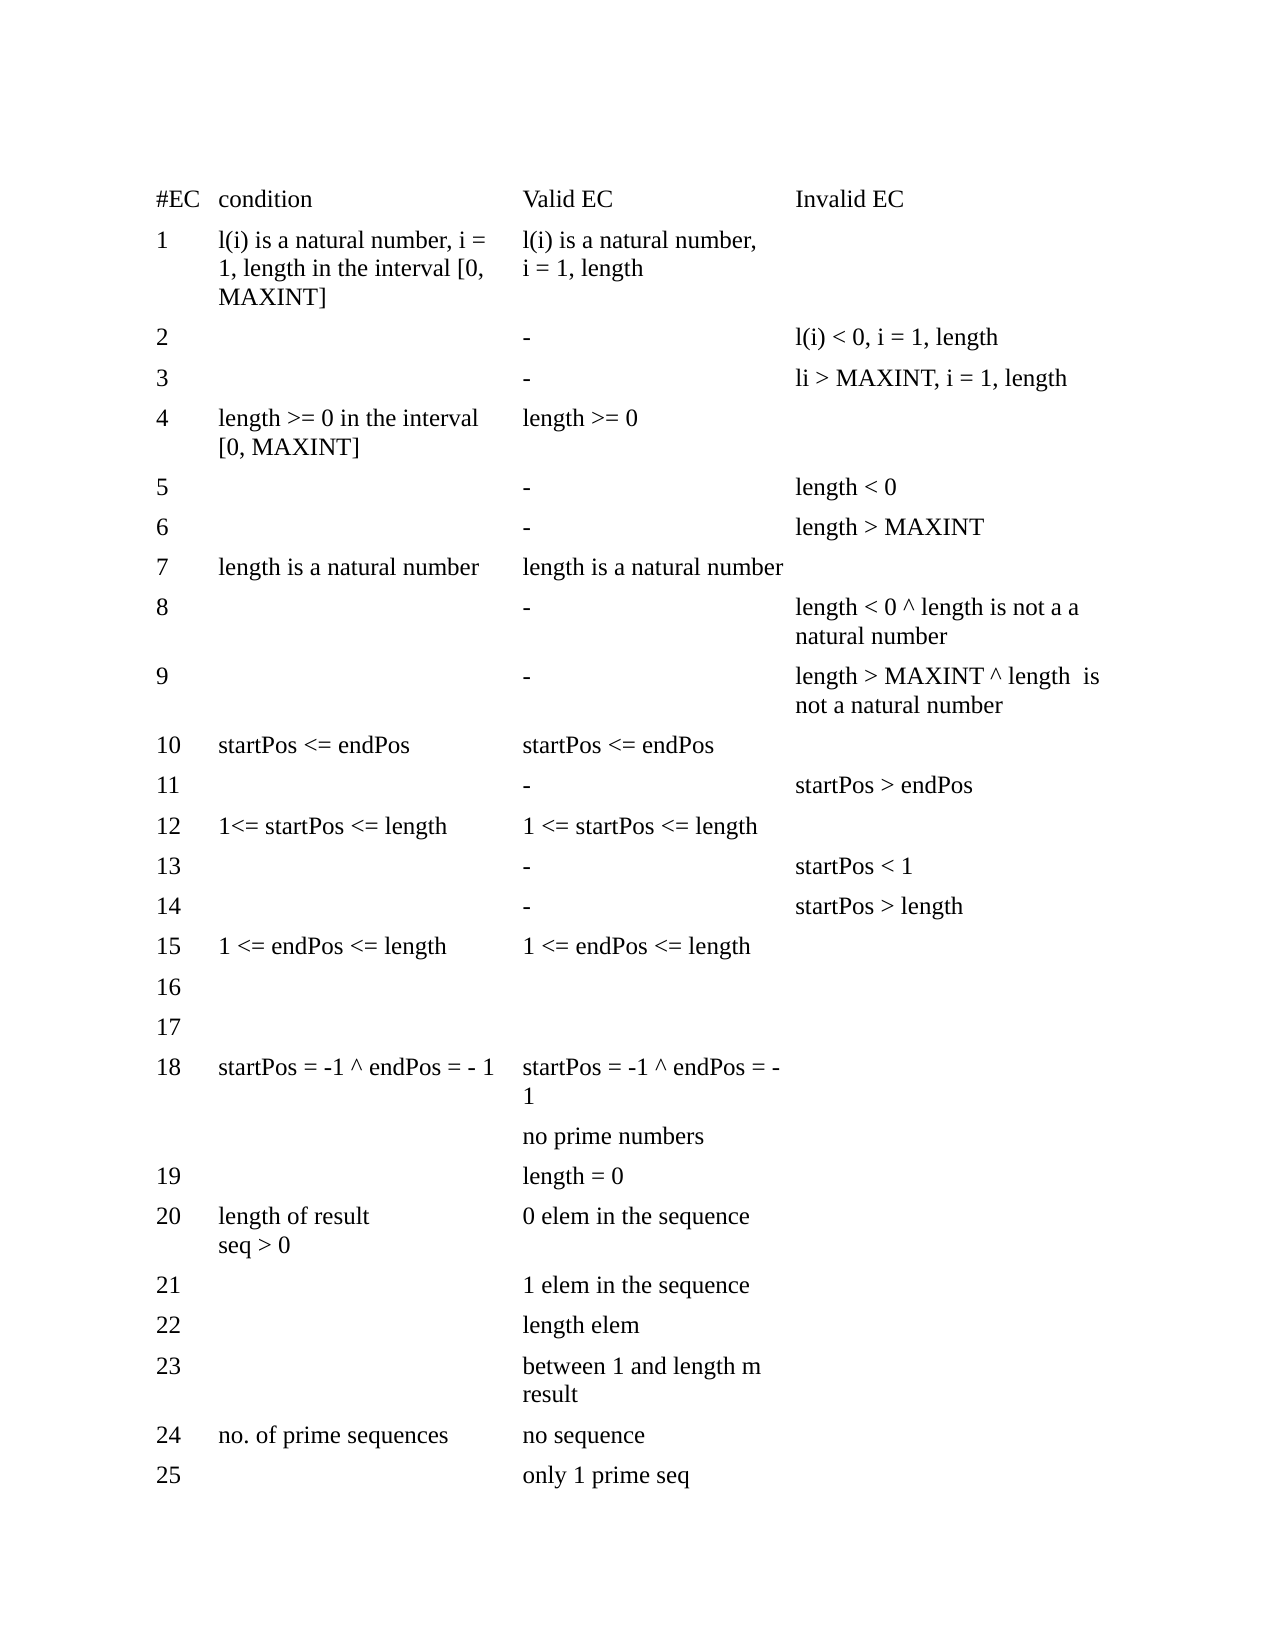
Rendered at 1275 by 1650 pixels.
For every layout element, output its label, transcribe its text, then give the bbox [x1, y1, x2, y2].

table_cell 18 [150, 1046, 212, 1115]
table_cell [213, 466, 517, 506]
table_cell [213, 1115, 517, 1155]
table_header condition [213, 179, 517, 219]
table_cell 23 [150, 1345, 212, 1414]
table_cell 7 [150, 546, 212, 587]
table_cell l(i) < 0, i = 1, length [790, 317, 1125, 357]
table_cell [790, 725, 1125, 765]
table_cell no prime numbers [517, 1115, 789, 1155]
table_cell [790, 546, 1125, 587]
table_header #EC [150, 179, 212, 219]
table_cell [790, 1265, 1125, 1305]
table_cell - [517, 466, 789, 506]
table_cell l(i) is a natural number, i = 1, length in the interval [0, MAXINT] [213, 219, 517, 317]
table_cell [213, 357, 517, 397]
table_cell [150, 1115, 212, 1155]
table_cell startPos <= endPos [517, 725, 789, 765]
table_cell 25 [150, 1454, 212, 1494]
table_cell 16 [150, 966, 212, 1006]
table_cell 9 [150, 656, 212, 724]
table_cell [790, 1414, 1125, 1454]
table_cell - [517, 587, 789, 656]
table_cell 3 [150, 357, 212, 397]
table_cell [517, 1006, 789, 1046]
table_cell 0 elem in the sequence [517, 1196, 789, 1264]
table_cell [213, 966, 517, 1006]
table_cell 22 [150, 1305, 212, 1345]
table_cell 5 [150, 466, 212, 506]
table_cell length is a natural number [517, 546, 789, 587]
table_cell length > MAXINT ^ length is not a natural number [790, 656, 1125, 724]
table_cell 15 [150, 926, 212, 966]
table_cell no. of prime sequences [213, 1414, 517, 1454]
table_cell only 1 prime seq [517, 1454, 789, 1494]
table_cell [213, 1006, 517, 1046]
table_cell 1 elem in the sequence [517, 1265, 789, 1305]
table_cell between 1 and length m result [517, 1345, 789, 1414]
table_cell [213, 1305, 517, 1345]
table_header Invalid EC [790, 179, 1125, 219]
table_cell 10 [150, 725, 212, 765]
table_cell 24 [150, 1414, 212, 1454]
table_cell length > MAXINT [790, 506, 1125, 546]
table_cell - [517, 357, 789, 397]
table_cell [213, 1155, 517, 1196]
table_cell [213, 1265, 517, 1305]
table_cell 21 [150, 1265, 212, 1305]
table_cell 1 [150, 219, 212, 317]
table_cell 1 <= endPos <= length [517, 926, 789, 966]
table_cell length >= 0 [517, 397, 789, 466]
table_cell l(i) is a natural number, i = 1, length [517, 219, 789, 317]
table_cell [213, 506, 517, 546]
table_cell [213, 885, 517, 926]
table_cell [790, 966, 1125, 1006]
table_cell [790, 1115, 1125, 1155]
table_cell - [517, 317, 789, 357]
table_cell length of result seq > 0 [213, 1196, 517, 1264]
table_cell 11 [150, 765, 212, 805]
table_cell length >= 0 in the interval [0, MAXINT] [213, 397, 517, 466]
table_cell length < 0 [790, 466, 1125, 506]
table_cell startPos <= endPos [213, 725, 517, 765]
table_cell [790, 397, 1125, 466]
table_cell [213, 845, 517, 885]
table_cell - [517, 765, 789, 805]
table_cell 12 [150, 805, 212, 845]
table_cell startPos > length [790, 885, 1125, 926]
table_cell - [517, 845, 789, 885]
table_cell 1 <= endPos <= length [213, 926, 517, 966]
table_cell 4 [150, 397, 212, 466]
table_cell length < 0 ^ length is not a a natural number [790, 587, 1125, 656]
table_cell [790, 805, 1125, 845]
table_cell 13 [150, 845, 212, 885]
table_cell [790, 1155, 1125, 1196]
table_cell 8 [150, 587, 212, 656]
table_cell [790, 926, 1125, 966]
table_cell no sequence [517, 1414, 789, 1454]
table_header Valid EC [517, 179, 789, 219]
table_cell 6 [150, 506, 212, 546]
table_cell length is a natural number [213, 546, 517, 587]
table_cell [790, 1046, 1125, 1115]
table_cell 2 [150, 317, 212, 357]
table_cell 1 <= startPos <= length [517, 805, 789, 845]
table_cell startPos < 1 [790, 845, 1125, 885]
table_cell [790, 1196, 1125, 1264]
table_cell startPos = -1 ^ endPos = - 1 [213, 1046, 517, 1115]
table_cell startPos > endPos [790, 765, 1125, 805]
table_cell [517, 966, 789, 1006]
table_cell 20 [150, 1196, 212, 1264]
table_cell [213, 587, 517, 656]
table_cell [213, 317, 517, 357]
table_cell 17 [150, 1006, 212, 1046]
table_cell [790, 219, 1125, 317]
table_cell - [517, 885, 789, 926]
table_cell [790, 1454, 1125, 1494]
table_cell [790, 1345, 1125, 1414]
table_cell - [517, 506, 789, 546]
table_cell [213, 656, 517, 724]
table_cell [790, 1006, 1125, 1046]
table_cell length = 0 [517, 1155, 789, 1196]
table_cell [213, 1345, 517, 1414]
table_cell li > MAXINT, i = 1, length [790, 357, 1125, 397]
table_cell startPos = -1 ^ endPos = - 1 [517, 1046, 789, 1115]
table_cell [213, 765, 517, 805]
table_cell - [517, 656, 789, 724]
table_cell length elem [517, 1305, 789, 1345]
table_cell [790, 1305, 1125, 1345]
table_cell 14 [150, 885, 212, 926]
table_cell 19 [150, 1155, 212, 1196]
table_cell 1<= startPos <= length [213, 805, 517, 845]
table_cell [213, 1454, 517, 1494]
